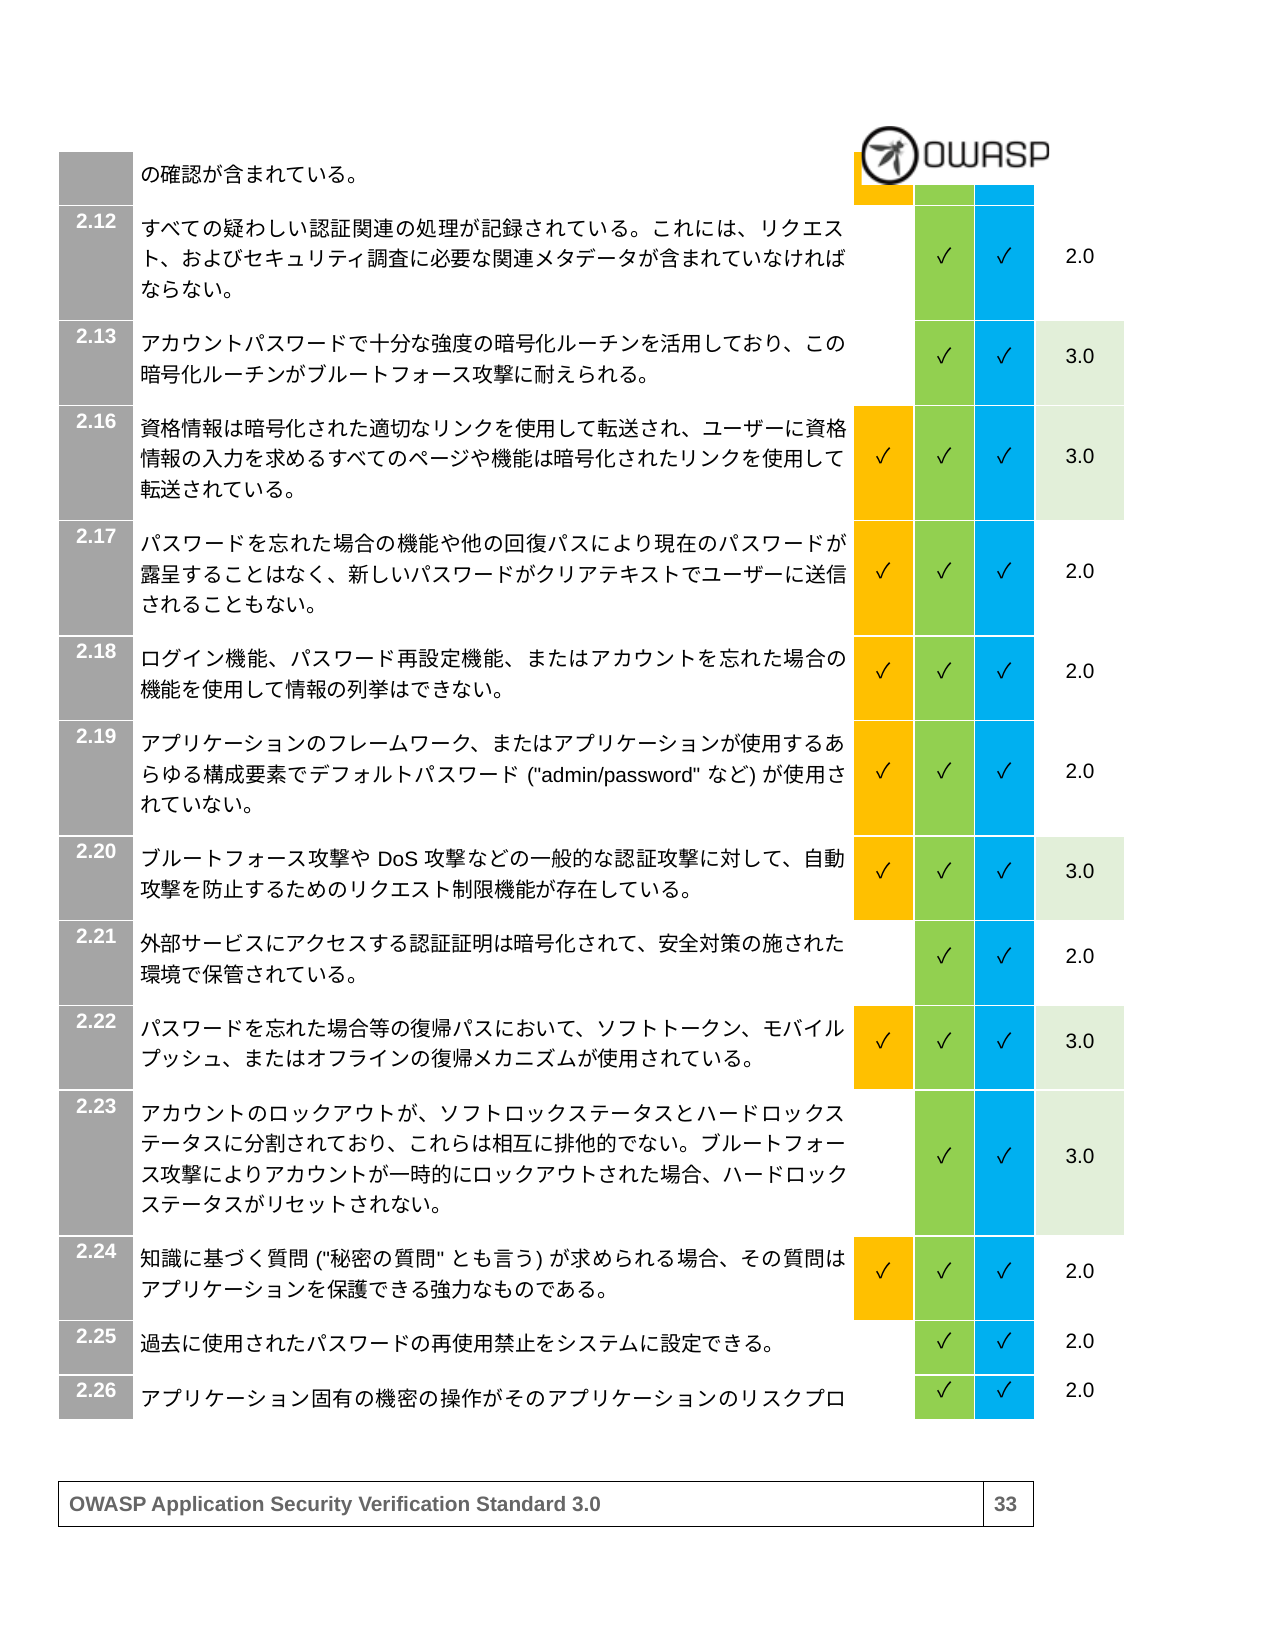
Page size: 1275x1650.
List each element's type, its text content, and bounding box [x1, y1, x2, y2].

table_cell ✓ [975, 637, 1034, 720]
table_cell ✓ [975, 1091, 1034, 1235]
table_cell ✓ [975, 1321, 1034, 1374]
table_cell ✓ [854, 721, 913, 835]
table_cell [59, 152, 133, 205]
table_cell アカウントパスワードで十分な強度の暗号化ルーチンを活用しており、この暗号化ルーチンがブルートフォース攻撃に耐えられる。 [134, 321, 853, 405]
table_cell ✓ [975, 1006, 1034, 1089]
table_cell [915, 185, 974, 205]
table_cell ✓ [915, 406, 974, 520]
table_cell [854, 321, 913, 405]
table_cell ✓ [915, 206, 974, 320]
table_cell [854, 152, 913, 205]
table_cell 外部サービスにアクセスする認証証明は暗号化されて、安全対策の施された環境で保管されている。 [134, 921, 853, 1005]
table_cell 2.17 [59, 521, 133, 635]
table_cell ✓ [854, 1237, 913, 1320]
table_cell アプリケーション固有の機密の操作がそのアプリケーションのリスクプロ [134, 1376, 853, 1419]
table_cell [854, 1321, 913, 1374]
table_cell ✓ [915, 1376, 974, 1419]
table_cell 2.22 [59, 1006, 133, 1089]
table_cell アカウントのロックアウトが、ソフトロックステータスとハードロックステータスに分割されており、これらは相互に排他的でない。ブルートフォース攻撃によりアカウントが一時的にロックアウトされた場合、ハードロックステータスがリセットされない。 [134, 1091, 853, 1235]
table_cell ✓ [975, 521, 1034, 635]
table_cell 2.0 [1036, 1321, 1124, 1374]
table_cell ✓ [854, 637, 913, 720]
table_cell ✓ [975, 721, 1034, 835]
table_cell ✓ [975, 1376, 1034, 1419]
table_cell [854, 206, 913, 320]
table_cell ✓ [915, 521, 974, 635]
table_cell 2.12 [59, 206, 133, 320]
picture [861, 126, 1050, 185]
table_cell 2.24 [59, 1237, 133, 1320]
table_cell ✓ [915, 721, 974, 835]
table_cell パスワードを忘れた場合等の復帰パスにおいて、ソフトトークン、モバイルプッシュ、またはオフラインの復帰メカニズムが使用されている。 [134, 1006, 853, 1089]
table_cell 2.20 [59, 837, 133, 920]
table_cell 2.0 [1036, 721, 1124, 835]
table_cell ログイン機能、パスワード再設定機能、またはアカウントを忘れた場合の機能を使用して情報の列挙はできない。 [134, 637, 853, 720]
table_cell ✓ [915, 321, 974, 405]
table_cell ✓ [854, 406, 913, 520]
table_cell 資格情報は暗号化された適切なリンクを使用して転送され、ユーザーに資格情報の入力を求めるすべてのページや機能は暗号化されたリンクを使用して転送されている。 [134, 406, 853, 520]
table_cell ✓ [915, 837, 974, 920]
table_cell ✓ [915, 1237, 974, 1320]
table_cell 2.21 [59, 921, 133, 1005]
table_cell 知識に基づく質問 ("秘密の質問" とも言う) が求められる場合、その質問はアプリケーションを保護できる強力なものである。 [134, 1237, 853, 1320]
table_cell ✓ [915, 637, 974, 720]
table_cell 3.0 [1036, 837, 1124, 920]
table_cell パスワードを忘れた場合の機能や他の回復パスにより現在のパスワードが露呈することはなく、新しいパスワードがクリアテキストでユーザーに送信されることもない。 [134, 521, 853, 635]
table_cell 2.0 [1036, 521, 1124, 635]
table_cell ✓ [854, 521, 913, 635]
table_cell [1036, 152, 1124, 205]
table_cell ブルートフォース攻撃や DoS 攻撃などの一般的な認証攻撃に対して、自動攻撃を防止するためのリクエスト制限機能が存在している。 [134, 837, 853, 920]
table_cell 2.26 [59, 1376, 133, 1419]
table_cell 2.13 [59, 321, 133, 405]
table_cell [975, 185, 1034, 205]
table_cell 過去に使用されたパスワードの再使用禁止をシステムに設定できる。 [134, 1321, 853, 1374]
table_cell ✓ [975, 921, 1034, 1005]
table_cell 2.25 [59, 1321, 133, 1374]
table_cell ✓ [975, 321, 1034, 405]
table_cell 3.0 [1036, 406, 1124, 520]
table_cell ✓ [915, 1006, 974, 1089]
table_cell 2.0 [1036, 1237, 1124, 1320]
table_cell ✓ [915, 1321, 974, 1374]
table_cell [854, 921, 913, 1005]
table_cell 3.0 [1036, 1091, 1124, 1235]
table_cell ✓ [915, 1091, 974, 1235]
table_cell [854, 1376, 913, 1419]
table_cell 2.18 [59, 637, 133, 720]
table_cell ✓ [975, 406, 1034, 520]
table_cell [854, 1091, 913, 1235]
table_cell 2.16 [59, 406, 133, 520]
table_cell ✓ [975, 837, 1034, 920]
table_cell すべての疑わしい認証関連の処理が記録されている。これには、リクエスト、およびセキュリティ調査に必要な関連メタデータが含まれていなければならない。 [134, 206, 853, 320]
table_cell ✓ [975, 206, 1034, 320]
table_cell 2.0 [1036, 921, 1124, 1005]
table_cell 3.0 [1036, 1006, 1124, 1089]
table_cell ✓ [854, 837, 913, 920]
table_cell の確認が含まれている。 [134, 152, 853, 205]
table_cell 3.0 [1036, 321, 1124, 405]
table_cell ✓ [975, 1237, 1034, 1320]
table_cell 2.0 [1036, 637, 1124, 720]
table_cell 2.19 [59, 721, 133, 835]
table_cell 2.0 [1036, 206, 1124, 320]
table_cell ✓ [915, 921, 974, 1005]
table_cell 2.23 [59, 1091, 133, 1235]
table_cell ✓ [854, 1006, 913, 1089]
table_cell 2.0 [1036, 1376, 1124, 1419]
table_cell アプリケーションのフレームワーク、またはアプリケーションが使用するあらゆる構成要素でデフォルトパスワード ("admin/password" など) が使用されていない。 [134, 721, 853, 835]
